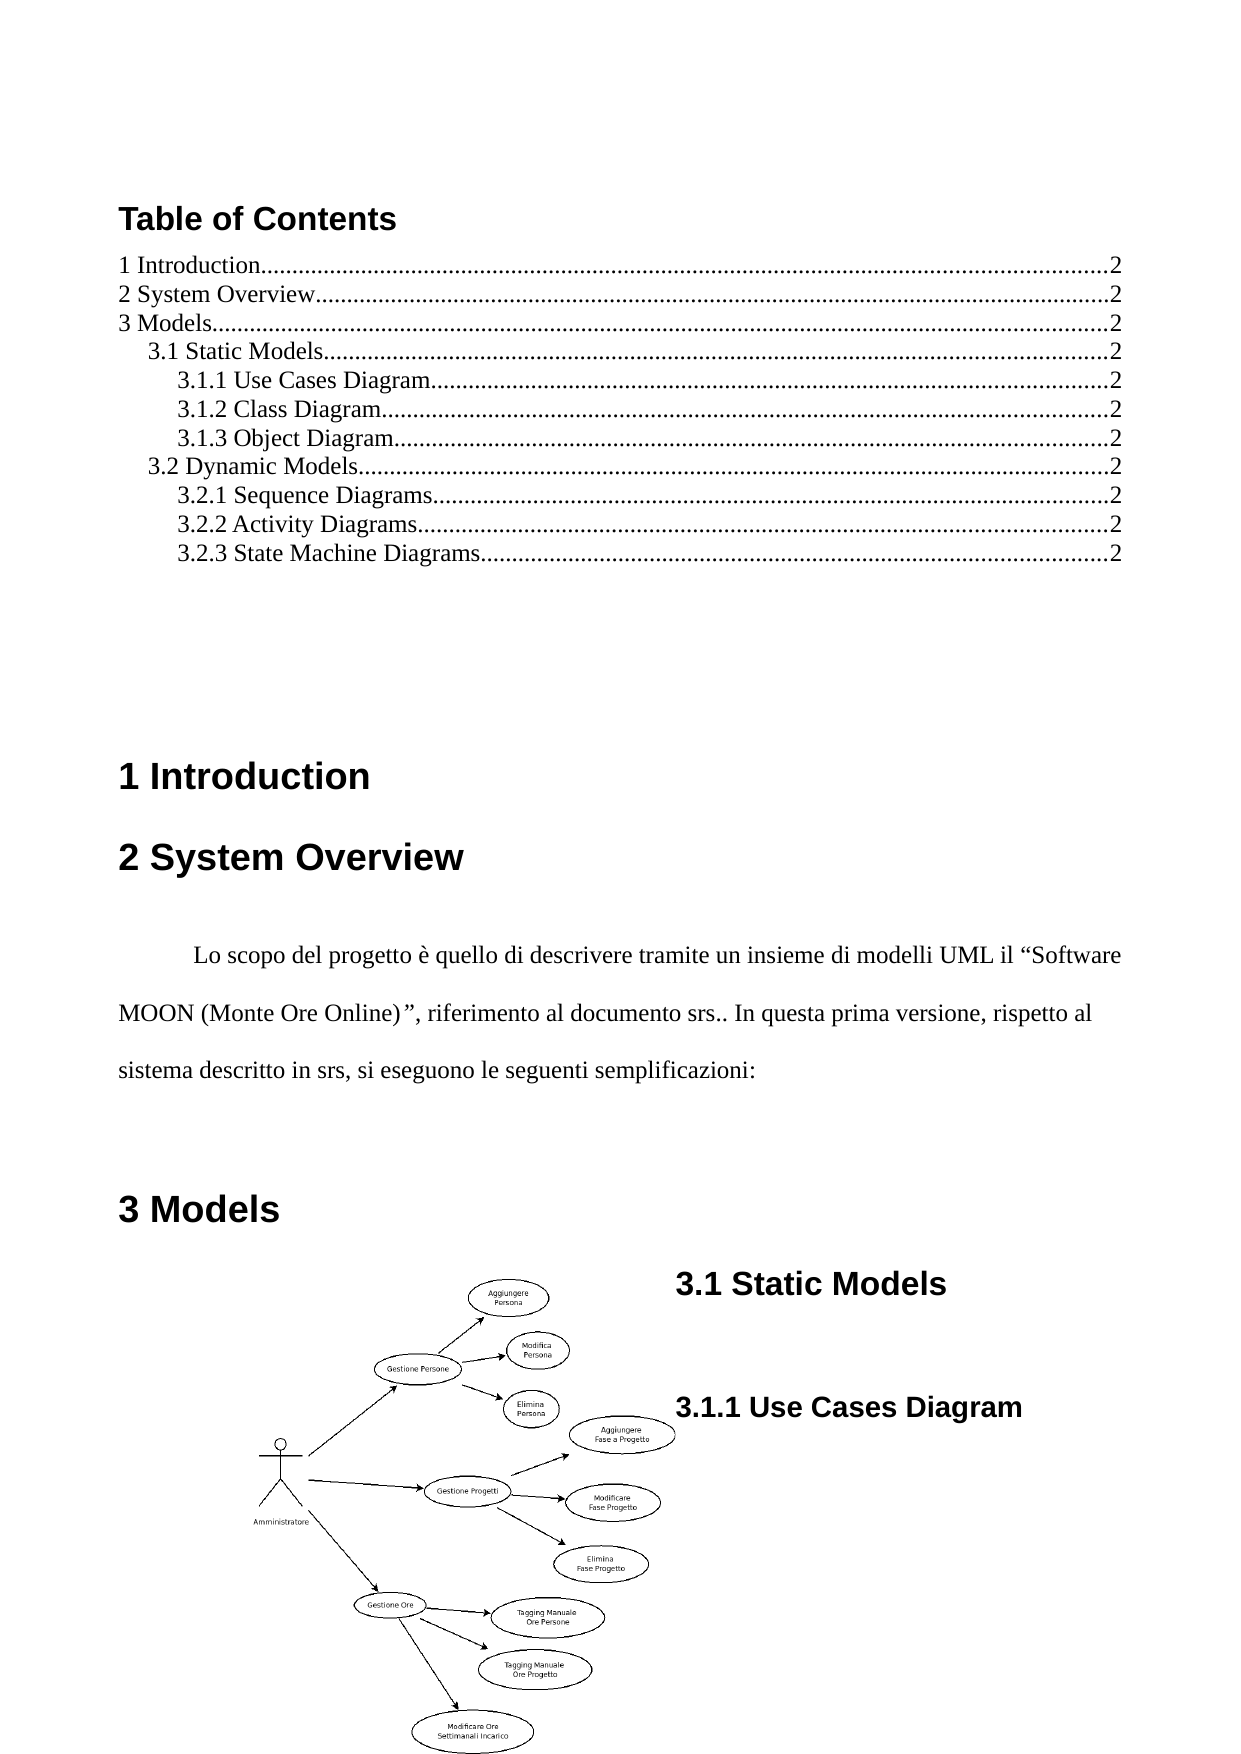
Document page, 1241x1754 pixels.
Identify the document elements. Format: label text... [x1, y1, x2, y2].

text 3.2.1 Sequence Diagrams 2 [177, 480, 1122, 509]
subtitle 3.1.1 Use Cases Diagram [676, 1390, 1122, 1424]
text 3.1.2 Class Diagram 2 [177, 394, 1122, 423]
subtitle 3 Models [118, 1187, 1122, 1230]
subtitle [118, 1390, 252, 1424]
subtitle 1 Introduction [118, 754, 1122, 797]
text 3.1.1 Use Cases Diagram 2 [177, 365, 1122, 394]
subtitle 3.1 Static Models [118, 1264, 1122, 1302]
text 2 System Overview 2 [118, 279, 1122, 308]
text 3.2 Dynamic Models 2 [148, 451, 1122, 480]
text 1 Introduction 2 [118, 250, 1122, 279]
text 3.1.3 Object Diagram 2 [177, 423, 1122, 451]
text 3.2.3 State Machine Diagrams 2 [177, 538, 1122, 566]
subtitle Table of Contents [118, 199, 1122, 238]
text Lo scopo del progetto è quello di descrivere tramite un insieme di modelli UML il “Software MOON (Monte Ore Online)”, riferimento al documento srs.. In questa prima versione, rispetto al sistema descritto in srs, si eseguono le seguenti semplificazioni: [118, 940, 1122, 1084]
picture [252, 1278, 676, 1754]
subtitle 2 System Overview [118, 835, 1122, 878]
text 3.2.2 Activity Diagrams 2 [177, 509, 1122, 538]
text 3.1 Static Models 2 [148, 336, 1122, 365]
text 3 Models 2 [118, 308, 1122, 336]
